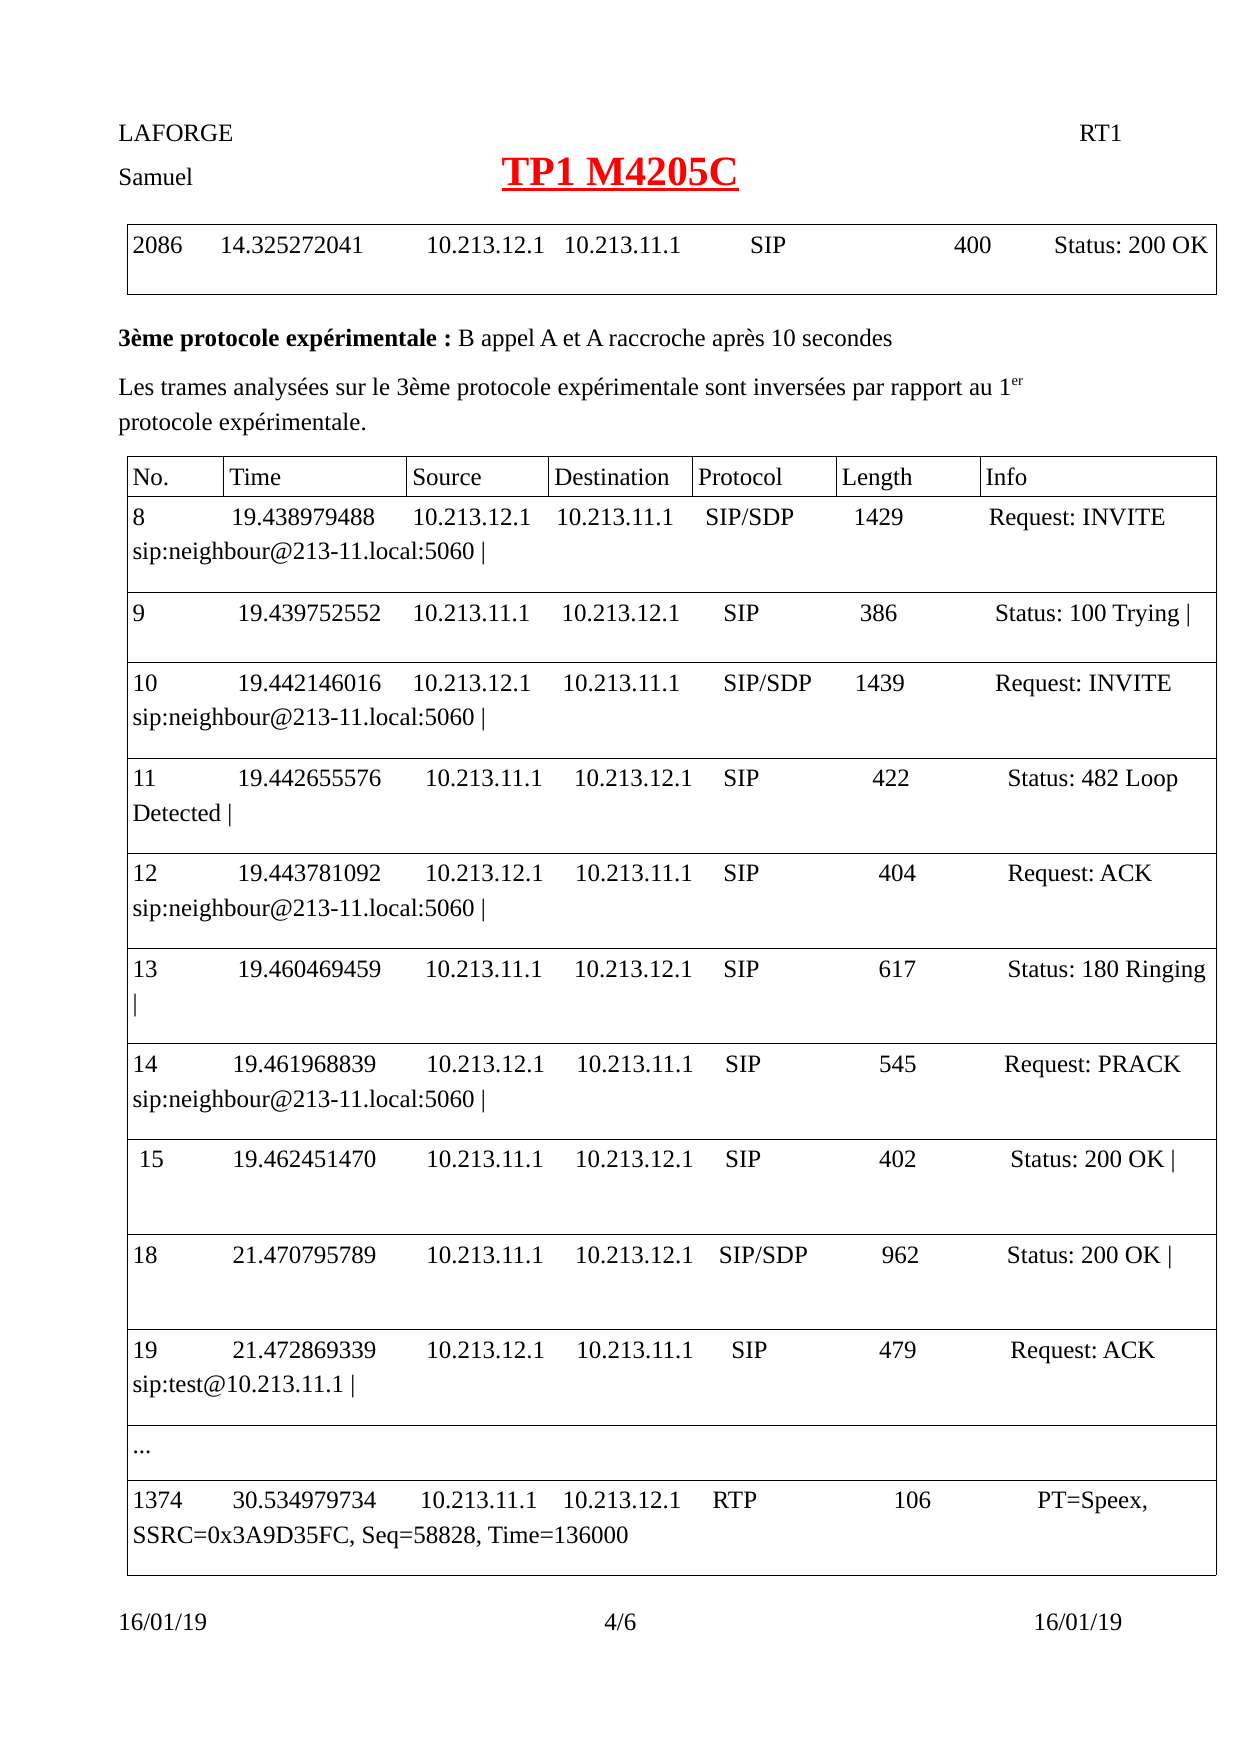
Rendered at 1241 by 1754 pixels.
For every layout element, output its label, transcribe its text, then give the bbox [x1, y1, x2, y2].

text 3ème protocole expérimentale : B appel A et A raccroche après 10 secondes [118, 323, 1122, 352]
table_cell 13 19.460469459 10.213.11.1 10.213.12.1 SIP 617 Status: 180 Ringing | [128, 949, 1216, 1043]
table_cell ... [128, 1426, 1216, 1479]
table_header Protocol [693, 457, 836, 496]
table_header Destination [549, 457, 692, 496]
table_header Time [224, 457, 406, 496]
table_cell 1374 30.534979734 10.213.11.1 10.213.12.1 RTP 106 PT=Speex, SSRC=0x3A9D35FC, Seq=58828, Time=136000 [128, 1481, 1216, 1575]
table_header Length [837, 457, 980, 496]
table_cell 2086 14.325272041 10.213.12.1 10.213.11.1 SIP 400 Status: 200 OK [128, 225, 1216, 294]
table_header Info [981, 457, 1216, 496]
table_cell 10 19.442146016 10.213.12.1 10.213.11.1 SIP/SDP 1439 Request: INVITE sip:neighbour@213-11.local:5060 | [128, 663, 1216, 757]
table_header Source [407, 457, 548, 496]
table_cell 8 19.438979488 10.213.12.1 10.213.11.1 SIP/SDP 1429 Request: INVITE sip:neighbour@213-11.local:5060 | [128, 497, 1216, 592]
table_cell 12 19.443781092 10.213.12.1 10.213.11.1 SIP 404 Request: ACK sip:neighbour@213-11.local:5060 | [128, 854, 1216, 948]
table_cell 11 19.442655576 10.213.11.1 10.213.12.1 SIP 422 Status: 482 Loop Detected | [128, 759, 1216, 853]
table_cell 19 21.472869339 10.213.12.1 10.213.11.1 SIP 479 Request: ACK sip:test@10.213.11.1 | [128, 1330, 1216, 1424]
table_cell 14 19.461968839 10.213.12.1 10.213.11.1 SIP 545 Request: PRACK sip:neighbour@213-11.local:5060 | [128, 1044, 1216, 1139]
text Les trames analysées sur le 3ème protocole expérimentale sont inversées par rapport au 1er protocole expérimentale. [118, 372, 1122, 436]
table_cell 9 19.439752552 10.213.11.1 10.213.12.1 SIP 386 Status: 100 Trying | [128, 593, 1216, 662]
table_cell 15 19.462451470 10.213.11.1 10.213.12.1 SIP 402 Status: 200 OK | [128, 1140, 1216, 1234]
table_cell 18 21.470795789 10.213.11.1 10.213.12.1 SIP/SDP 962 Status: 200 OK | [128, 1235, 1216, 1329]
table_header No. [128, 457, 223, 496]
